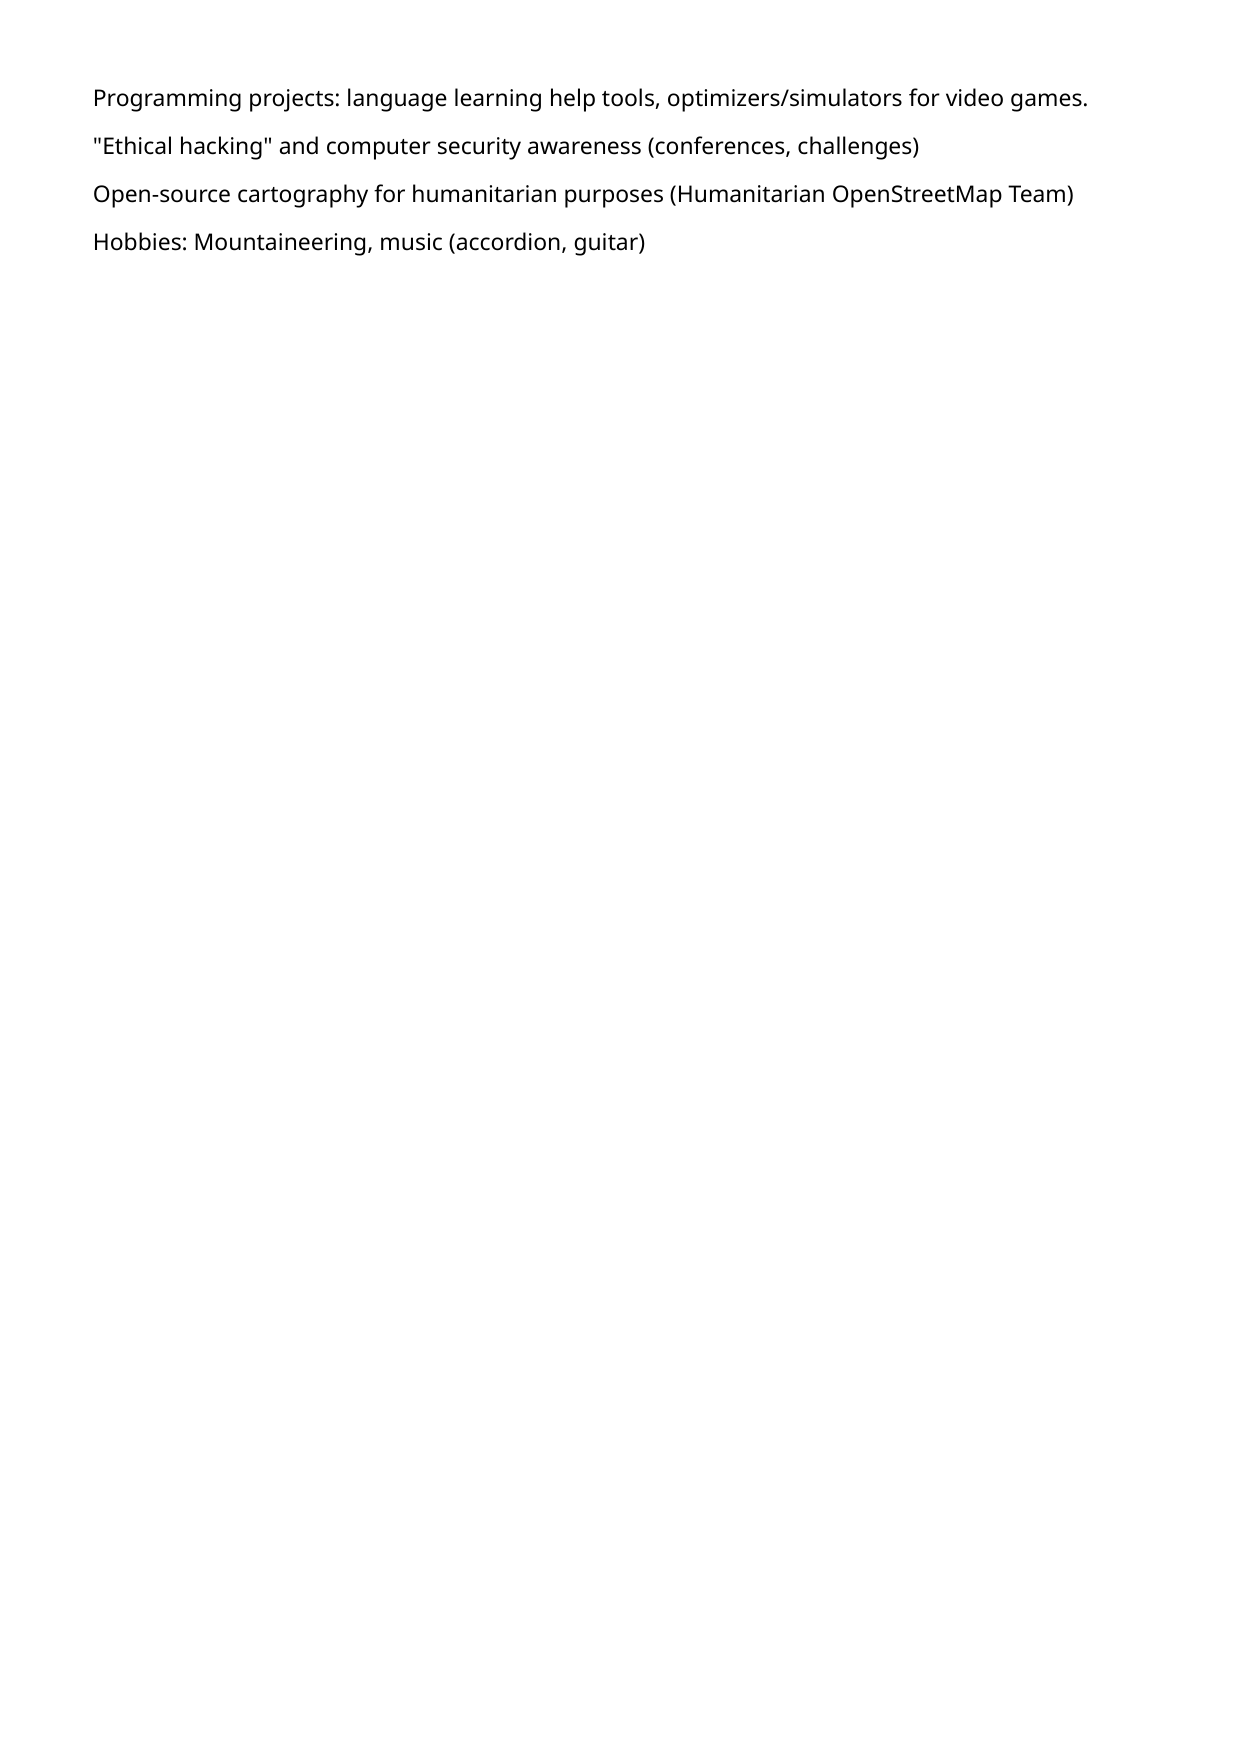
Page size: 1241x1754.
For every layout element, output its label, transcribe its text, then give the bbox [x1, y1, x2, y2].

table_cell Programming projects: language learning help tools, optimizers/simulators for video games. "Ethical hacking" and computer security awareness (conferences, challenges) Open-source cartography for humanitarian purposes (Humanitarian OpenStreetMap Team) Hobbies: Mountaineering, music (accordion, guitar) [75, 75, 1162, 263]
